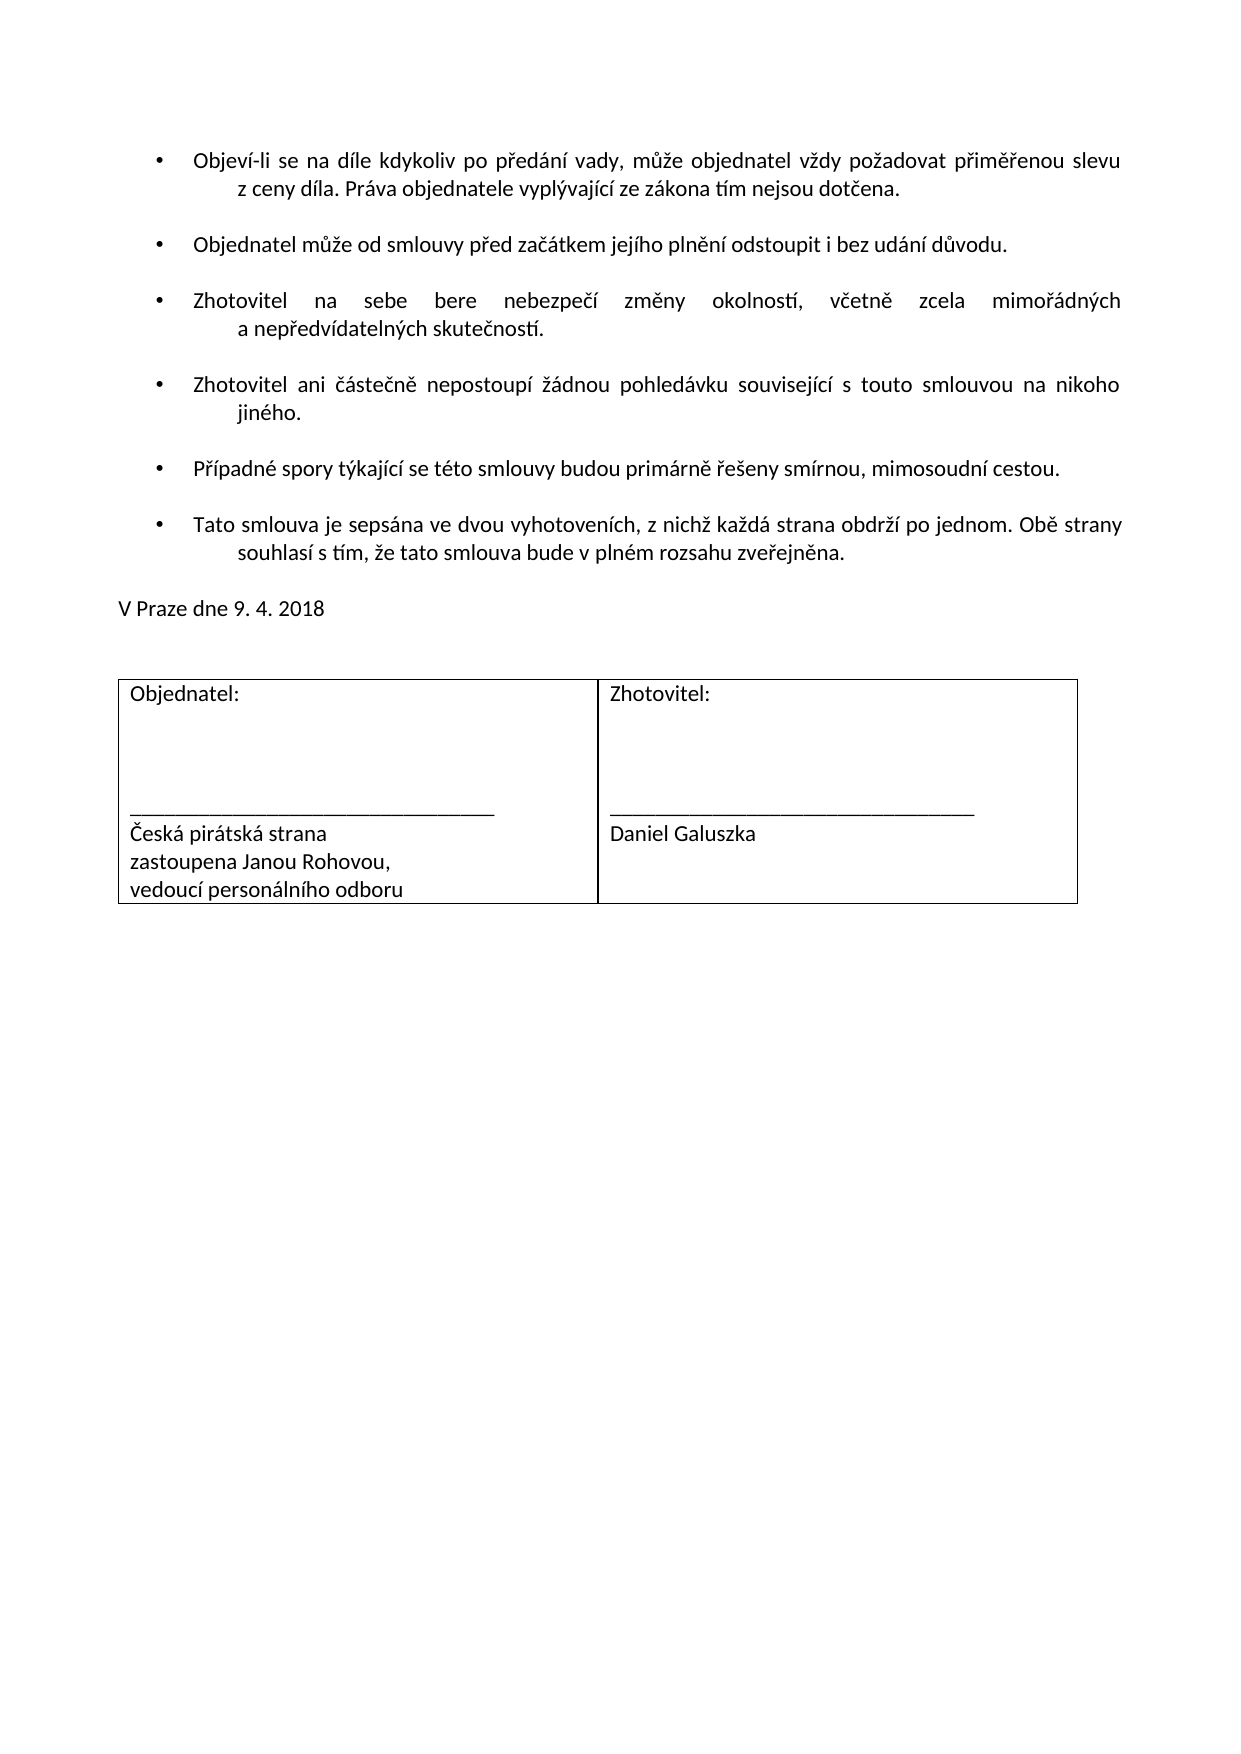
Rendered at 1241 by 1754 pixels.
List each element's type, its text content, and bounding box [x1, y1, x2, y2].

list Zhotovitel ani částečně nepostoupí žádnou pohledávku související s touto smlouvou na nikoho jiného. [156, 370, 1122, 426]
list Zhotovitel na sebe bere nebezpečí změny okolností, včetně zcela mimořádných a nepředvídatelných skutečností. [156, 286, 1122, 342]
list Případné spory týkající se této smlouvy budou primárně řešeny smírnou, mimosoudní cestou. [156, 454, 1122, 482]
list Tato smlouva je sepsána ve dvou vyhotoveních, z nichž každá strana obdrží po jednom. Obě strany souhlasí s tím, že tato smlouva bude v plném rozsahu zveřejněna. [156, 510, 1122, 566]
list Objednatel může od smlouvy před začátkem jejího plnění odstoupit i bez udání důvodu. [156, 230, 1122, 258]
table_header Objednatel: ________________________________ Česká pirátská strana zastoupena Janou Rohovou, vedoucí personálního odboru [119, 680, 597, 903]
table_header Zhotovitel: ________________________________ Daniel Galuszka [599, 680, 1077, 903]
list Objeví-li se na díle kdykoliv po předání vady, může objednatel vždy požadovat přiměřenou slevu z ceny díla. Práva objednatele vyplývající ze zákona tím nejsou dotčena. [156, 146, 1122, 202]
text V Praze dne 9. 4. 2018 [118, 594, 1122, 622]
